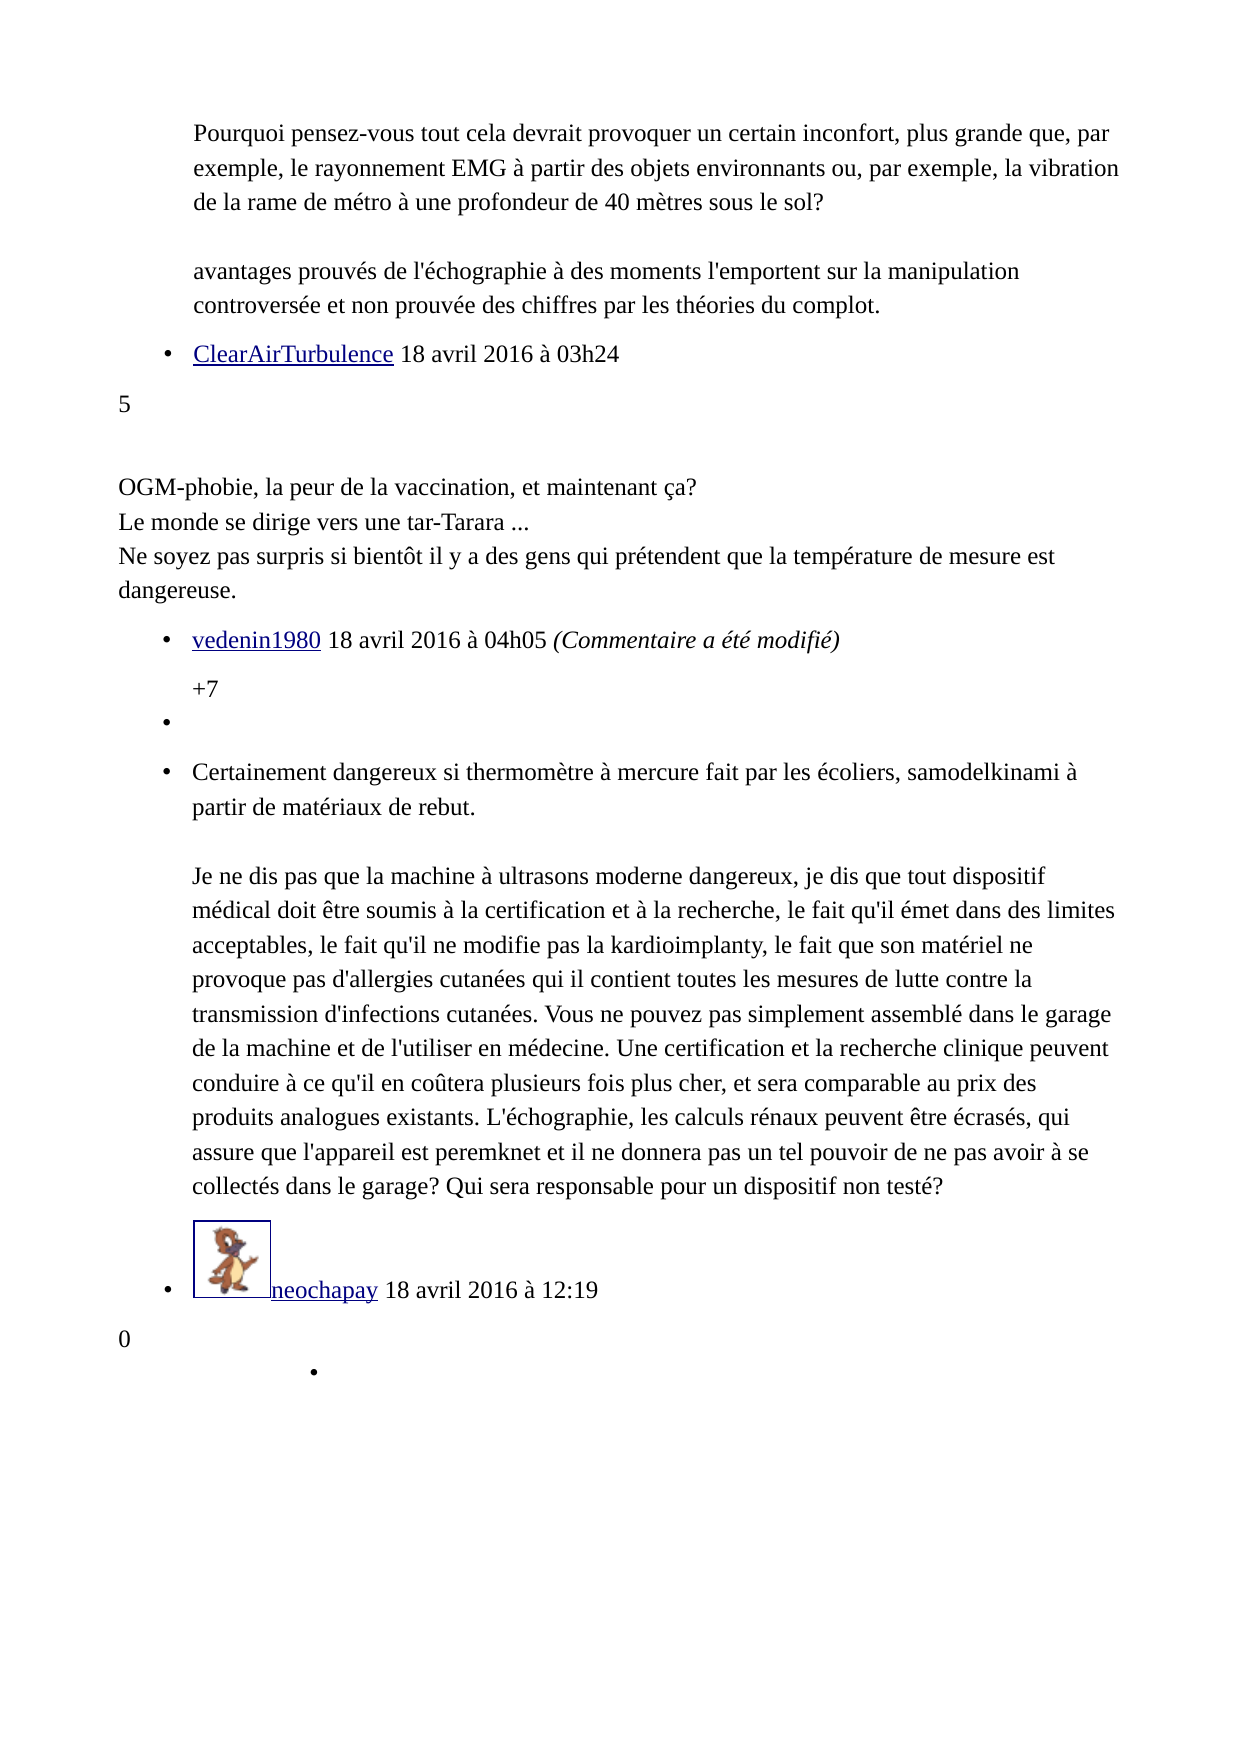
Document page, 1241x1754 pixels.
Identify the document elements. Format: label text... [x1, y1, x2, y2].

picture [195, 1222, 270, 1297]
list Certainement dangereux si thermomètre à mercure fait par les écoliers, samodelkinami à partir de matériaux de rebut. Je ne dis pas que la machine à ultrasons moderne dangereux, je dis que tout dispositif médical doit être soumis à la certification et à la recherche, le fait qu'il émet dans des limites acceptables, le fait qu'il ne modifie pas la kardioimplanty, le fait que son matériel ne provoque pas d'allergies cutanées qui il contient toutes les mesures de lutte contre la transmission d'infections cutanées. Vous ne pouvez pas simplement assemblé dans le garage de la machine et de l'utiliser en médecine. Une certification et la recherche clinique peuvent conduire à ce qu'il en coûtera plusieurs fois plus cher, et sera comparable au prix des produits analogues existants. L'échographie, les calculs rénaux peuvent être écrasés, qui assure que l'appareil est peremknet et il ne donnera pas un tel pouvoir de ne pas avoir à se collectés dans le garage? Qui sera responsable pour un dispositif non testé? [162, 757, 1122, 1200]
text 0 [118, 1324, 1122, 1353]
list neochapay 18 avril 2016 à 12:19 [164, 1220, 1122, 1304]
text OGM-phobie, la peur de la vaccination, et maintenant ça? Le monde se dirige vers une tar-Tarara ... Ne soyez pas surpris si bientôt il y a des gens qui prétendent que la température de mesure est dangereuse. [118, 472, 1122, 604]
list Pourquoi pensez-vous tout cela devrait provoquer un certain inconfort, plus grande que, par exemple, le rayonnement EMG à partir des objets environnants ou, par exemple, la vibration de la rame de métro à une profondeur de 40 mètres sous le sol? avantages prouvés de l'échographie à des moments l'emportent sur la manipulation controversée et non prouvée des chiffres par les théories du complot. [164, 118, 1122, 319]
list +7 [162, 674, 1122, 702]
text 5 [118, 389, 1122, 417]
list vedenin1980 18 avril 2016 à 04h05 (Commentaire a été modifié) [162, 625, 1122, 653]
list ClearAirTurbulence 18 avril 2016 à 03h24 [164, 339, 1122, 368]
